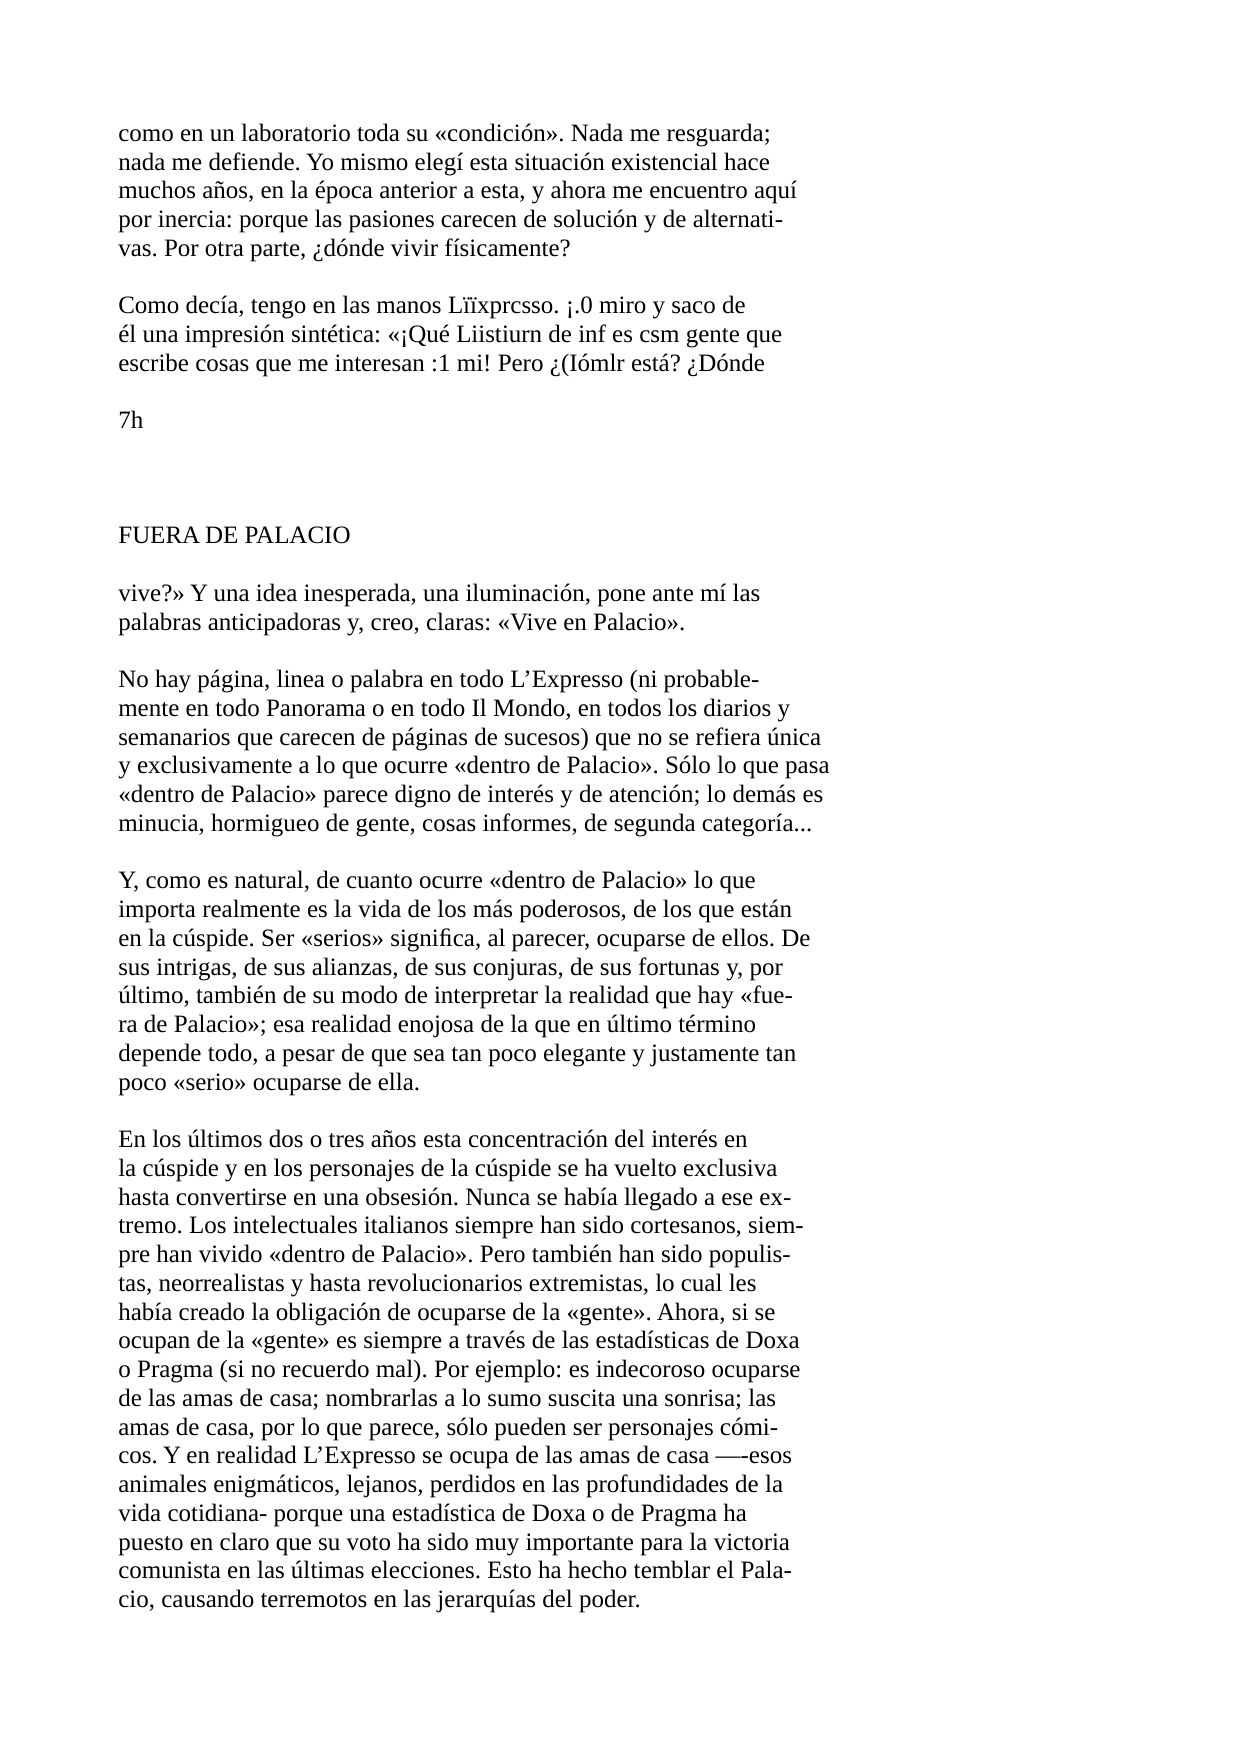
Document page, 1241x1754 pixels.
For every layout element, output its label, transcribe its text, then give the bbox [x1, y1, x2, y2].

text tremo. Los intelectuales italianos siempre han sido cortesanos, siem- [118, 1211, 1122, 1239]
text vive?» Y una idea inesperada, una iluminación, pone ante mí las [118, 578, 1122, 607]
text nada me defiende. Yo mismo elegí esta situación existencial hace [118, 147, 1122, 176]
text por inercia: porque las pasiones carecen de solución y de alternati- [118, 204, 1122, 233]
text «dentro de Palacio» parece digno de interés y de atención; lo demás es [118, 779, 1122, 808]
text él una impresión sintética: «¡Qué Liistiurn de inf es csm gente que [118, 319, 1122, 348]
text en la cúspide. Ser «serios» signiﬁca, al parecer, ocuparse de ellos. De [118, 923, 1122, 952]
text palabras anticipadoras y, creo, claras: «Vive en Palacio». [118, 607, 1122, 636]
text No hay página, linea o palabra en todo L’Expresso (ni probable- [118, 664, 1122, 693]
text depende todo, a pesar de que sea tan poco elegante y justamente tan [118, 1038, 1122, 1067]
text amas de casa, por lo que parece, sólo pueden ser personajes cómi- [118, 1412, 1122, 1441]
text ocupan de la «gente» es siempre a través de las estadísticas de Doxa [118, 1326, 1122, 1354]
text poco «serio» ocuparse de ella. [118, 1067, 1122, 1096]
text En los últimos dos o tres años esta concentración del interés en [118, 1124, 1122, 1153]
text de las amas de casa; nombrarlas a lo sumo suscita una sonrisa; las [118, 1383, 1122, 1412]
text 7h [118, 406, 1122, 434]
text comunista en las últimas elecciones. Esto ha hecho temblar el Pala- [118, 1556, 1122, 1584]
text cio, causando terremotos en las jerarquías del poder. [118, 1584, 1122, 1613]
text importa realmente es la vida de los más poderosos, de los que están [118, 894, 1122, 923]
text cos. Y en realidad L’Expresso se ocupa de las amas de casa —-esos [118, 1441, 1122, 1469]
text Y, como es natural, de cuanto ocurre «dentro de Palacio» lo que [118, 866, 1122, 894]
text hasta convertirse en una obsesión. Nunca se había llegado a ese ex- [118, 1182, 1122, 1211]
text vida cotidiana- porque una estadística de Doxa o de Pragma ha [118, 1498, 1122, 1527]
text mente en todo Panorama o en todo Il Mondo, en todos los diarios y [118, 693, 1122, 722]
text puesto en claro que su voto ha sido muy importante para la victoria [118, 1527, 1122, 1556]
text animales enigmáticos, lejanos, perdidos en las profundidades de la [118, 1469, 1122, 1498]
text como en un laboratorio toda su «condición». Nada me resguarda; [118, 118, 1122, 147]
text sus intrigas, de sus alianzas, de sus conjuras, de sus fortunas y, por [118, 952, 1122, 981]
text último, también de su modo de interpretar la realidad que hay «fue- [118, 981, 1122, 1009]
text semanarios que carecen de páginas de sucesos) que no se refiera única [118, 722, 1122, 751]
text escribe cosas que me interesan :1 mi! Pero ¿(Iómlr está? ¿Dónde [118, 348, 1122, 377]
text FUERA DE PALACIO [118, 521, 1122, 549]
text la cúspide y en los personajes de la cúspide se ha vuelto exclusiva [118, 1153, 1122, 1182]
text o Pragma (si no recuerdo mal). Por ejemplo: es indecoroso ocuparse [118, 1354, 1122, 1383]
text minucia, hormigueo de gente, cosas informes, de segunda categoría... [118, 808, 1122, 837]
text pre han vivido «dentro de Palacio». Pero también han sido populis- [118, 1239, 1122, 1268]
text vas. Por otra parte, ¿dónde vivir físicamente? [118, 233, 1122, 262]
text y exclusivamente a lo que ocurre «dentro de Palacio». Sólo lo que pasa [118, 751, 1122, 779]
text Como decía, tengo en las manos Lïïxprcsso. ¡.0 miro y saco de [118, 291, 1122, 319]
text tas, neorrealistas y hasta revolucionarios extremistas, lo cual les [118, 1268, 1122, 1297]
text muchos años, en la época anterior a esta, y ahora me encuentro aquí [118, 176, 1122, 204]
text ra de Palacio»; esa realidad enojosa de la que en último término [118, 1009, 1122, 1038]
text había creado la obligación de ocuparse de la «gente». Ahora, si se [118, 1297, 1122, 1326]
